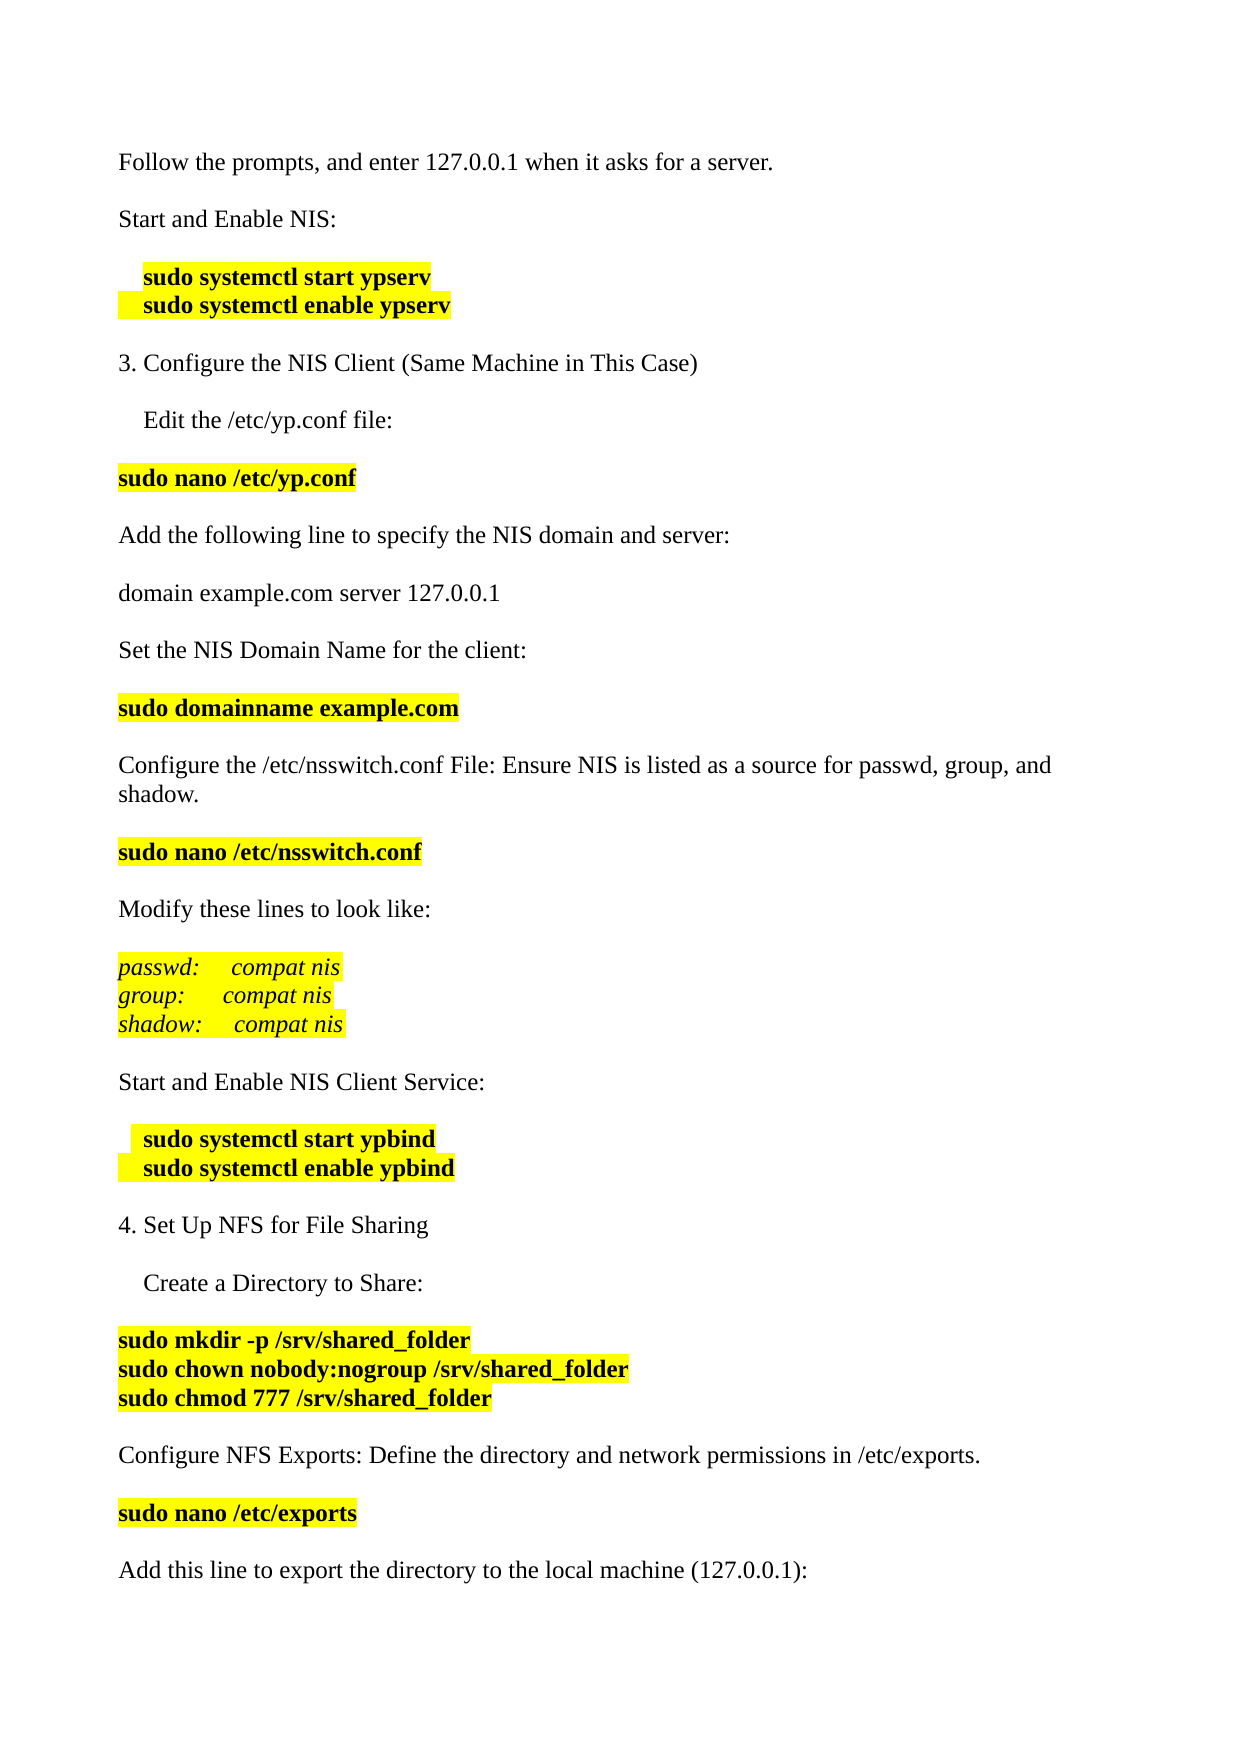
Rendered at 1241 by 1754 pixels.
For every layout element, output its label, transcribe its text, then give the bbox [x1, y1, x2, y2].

text domain example.com server 127.0.0.1 [118, 578, 1122, 607]
text Start and Enable NIS: [118, 204, 1122, 233]
text Set the NIS Domain Name for the client: [118, 636, 1122, 664]
text sudo mkdir -p /srv/shared_folder [118, 1326, 1122, 1354]
text group: compat nis [118, 981, 1122, 1009]
text sudo systemctl enable ypserv [118, 291, 1122, 319]
text sudo nano /etc/exports [118, 1498, 1122, 1527]
text Start and Enable NIS Client Service: [118, 1067, 1122, 1096]
text 3. Configure the NIS Client (Same Machine in This Case) [118, 348, 1122, 377]
text sudo systemctl start ypserv [118, 262, 1122, 291]
text Add this line to export the directory to the local machine (127.0.0.1): [118, 1556, 1122, 1584]
text sudo chmod 777 /srv/shared_folder [118, 1383, 1122, 1412]
text Configure the /etc/nsswitch.conf File: Ensure NIS is listed as a source for passwd, group, and shadow. [118, 751, 1122, 808]
text sudo nano /etc/yp.conf [118, 463, 1122, 492]
text Modify these lines to look like: [118, 894, 1122, 923]
text Create a Directory to Share: [118, 1268, 1122, 1297]
text sudo nano /etc/nsswitch.conf [118, 837, 1122, 866]
text Configure NFS Exports: Define the directory and network permissions in /etc/exports. [118, 1441, 1122, 1469]
text sudo systemctl start ypbind [118, 1124, 1122, 1153]
text sudo domainname example.com [118, 693, 1122, 722]
text 4. Set Up NFS for File Sharing [118, 1211, 1122, 1239]
text Add the following line to specify the NIS domain and server: [118, 521, 1122, 549]
text sudo chown nobody:nogroup /srv/shared_folder [118, 1354, 1122, 1383]
text Follow the prompts, and enter 127.0.0.1 when it asks for a server. [118, 147, 1122, 176]
text passwd: compat nis [118, 952, 1122, 981]
text sudo systemctl enable ypbind [118, 1153, 1122, 1182]
text Edit the /etc/yp.conf file: [118, 406, 1122, 434]
text shadow: compat nis [118, 1009, 1122, 1038]
